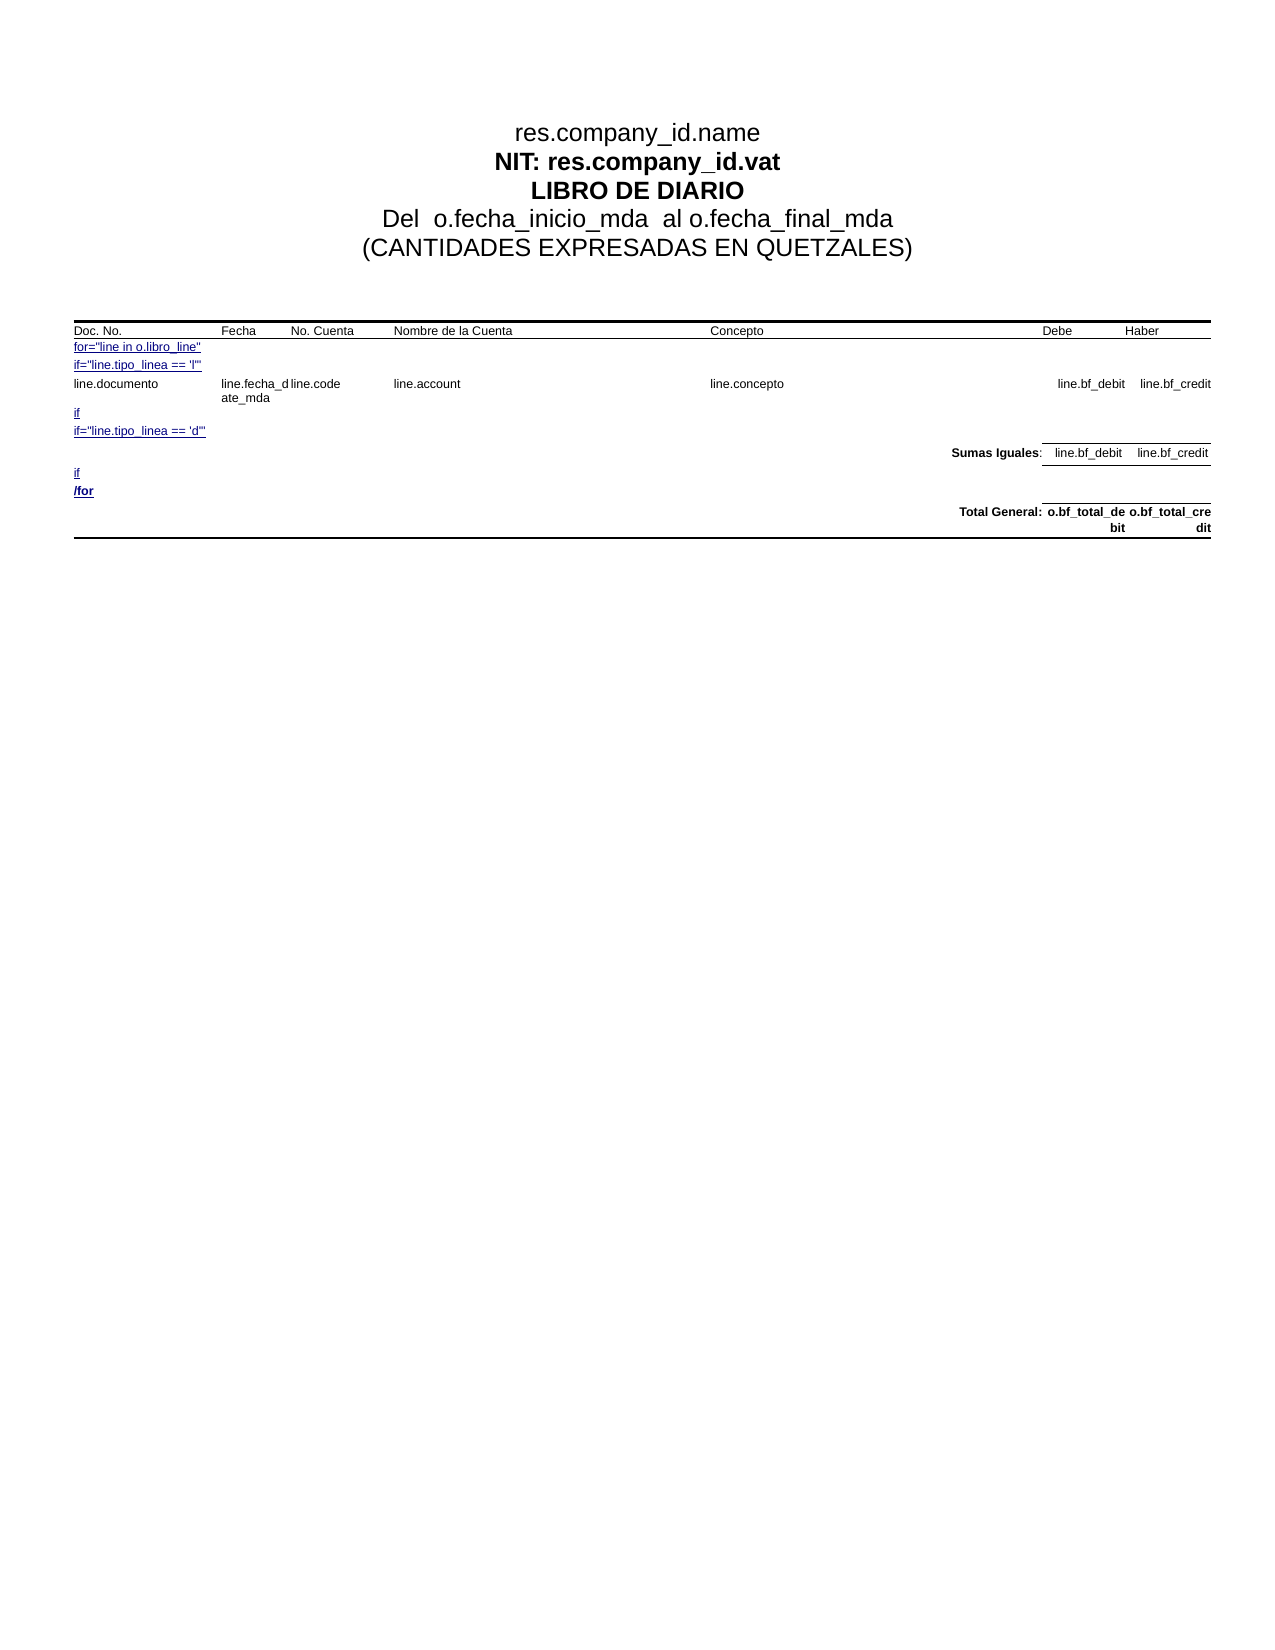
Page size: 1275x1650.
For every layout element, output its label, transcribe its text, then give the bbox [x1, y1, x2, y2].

table_cell [74, 443, 394, 465]
table_cell [1125, 358, 1211, 376]
table_cell [394, 339, 710, 358]
table_cell [394, 503, 710, 537]
table_cell /for [74, 484, 394, 503]
table_cell line.documento [74, 376, 221, 405]
table_cell [394, 443, 710, 465]
table_cell if [74, 405, 394, 424]
table_cell [1125, 424, 1211, 442]
table_cell [394, 405, 710, 424]
table_cell [710, 465, 1042, 484]
table_cell [1125, 484, 1211, 503]
table_cell [710, 424, 1042, 442]
table_cell [1125, 466, 1211, 484]
table_cell [1042, 424, 1125, 442]
table_header Concepto [710, 323, 1042, 338]
table_cell line.bf_credit [1125, 444, 1211, 465]
table_cell [394, 358, 710, 376]
table_header Fecha [221, 323, 291, 338]
table_header Nombre de la Cuenta [394, 323, 710, 338]
table_cell [710, 358, 1042, 376]
table_cell [1125, 405, 1211, 424]
table_cell [710, 405, 1042, 424]
table_cell [1125, 339, 1211, 358]
table_cell Total General: [710, 503, 1042, 537]
table_cell o.bf_total_credit [1125, 504, 1211, 537]
table_cell line.bf_debit [1042, 376, 1125, 405]
table_cell [1042, 484, 1125, 503]
table_cell line.bf_credit [1125, 376, 1211, 405]
table_cell [1042, 405, 1125, 424]
table_cell if [74, 465, 394, 484]
table_cell line.bf_debit [1042, 444, 1125, 465]
table_cell line.concepto [710, 376, 1042, 405]
table_header Haber [1125, 323, 1211, 338]
table_cell line.fecha_date_mda [221, 376, 291, 405]
table_cell [1042, 339, 1125, 358]
table_cell [1042, 358, 1125, 376]
table_cell [394, 424, 710, 442]
table_cell o.bf_total_debit [1042, 504, 1125, 537]
table_cell [394, 465, 710, 484]
table_cell [291, 358, 394, 376]
table_header No. Cuenta [291, 323, 394, 338]
table_cell [1042, 466, 1125, 484]
table_cell [710, 339, 1042, 358]
table_header Doc. No. [74, 323, 221, 338]
table_cell Sumas Iguales: [710, 443, 1042, 465]
table_header Debe [1042, 323, 1125, 338]
table_cell [74, 503, 394, 537]
table_cell if="line.tipo_linea == 'd'" [74, 424, 394, 442]
table_cell line.account [394, 376, 710, 405]
table_cell if="line.tipo_linea == 'l'" [74, 358, 221, 376]
table_cell [710, 484, 1042, 503]
table_cell line.code [291, 376, 394, 405]
table_cell [394, 484, 710, 503]
table_cell [221, 358, 291, 376]
table_cell for="line in o.libro_line" [74, 339, 394, 358]
